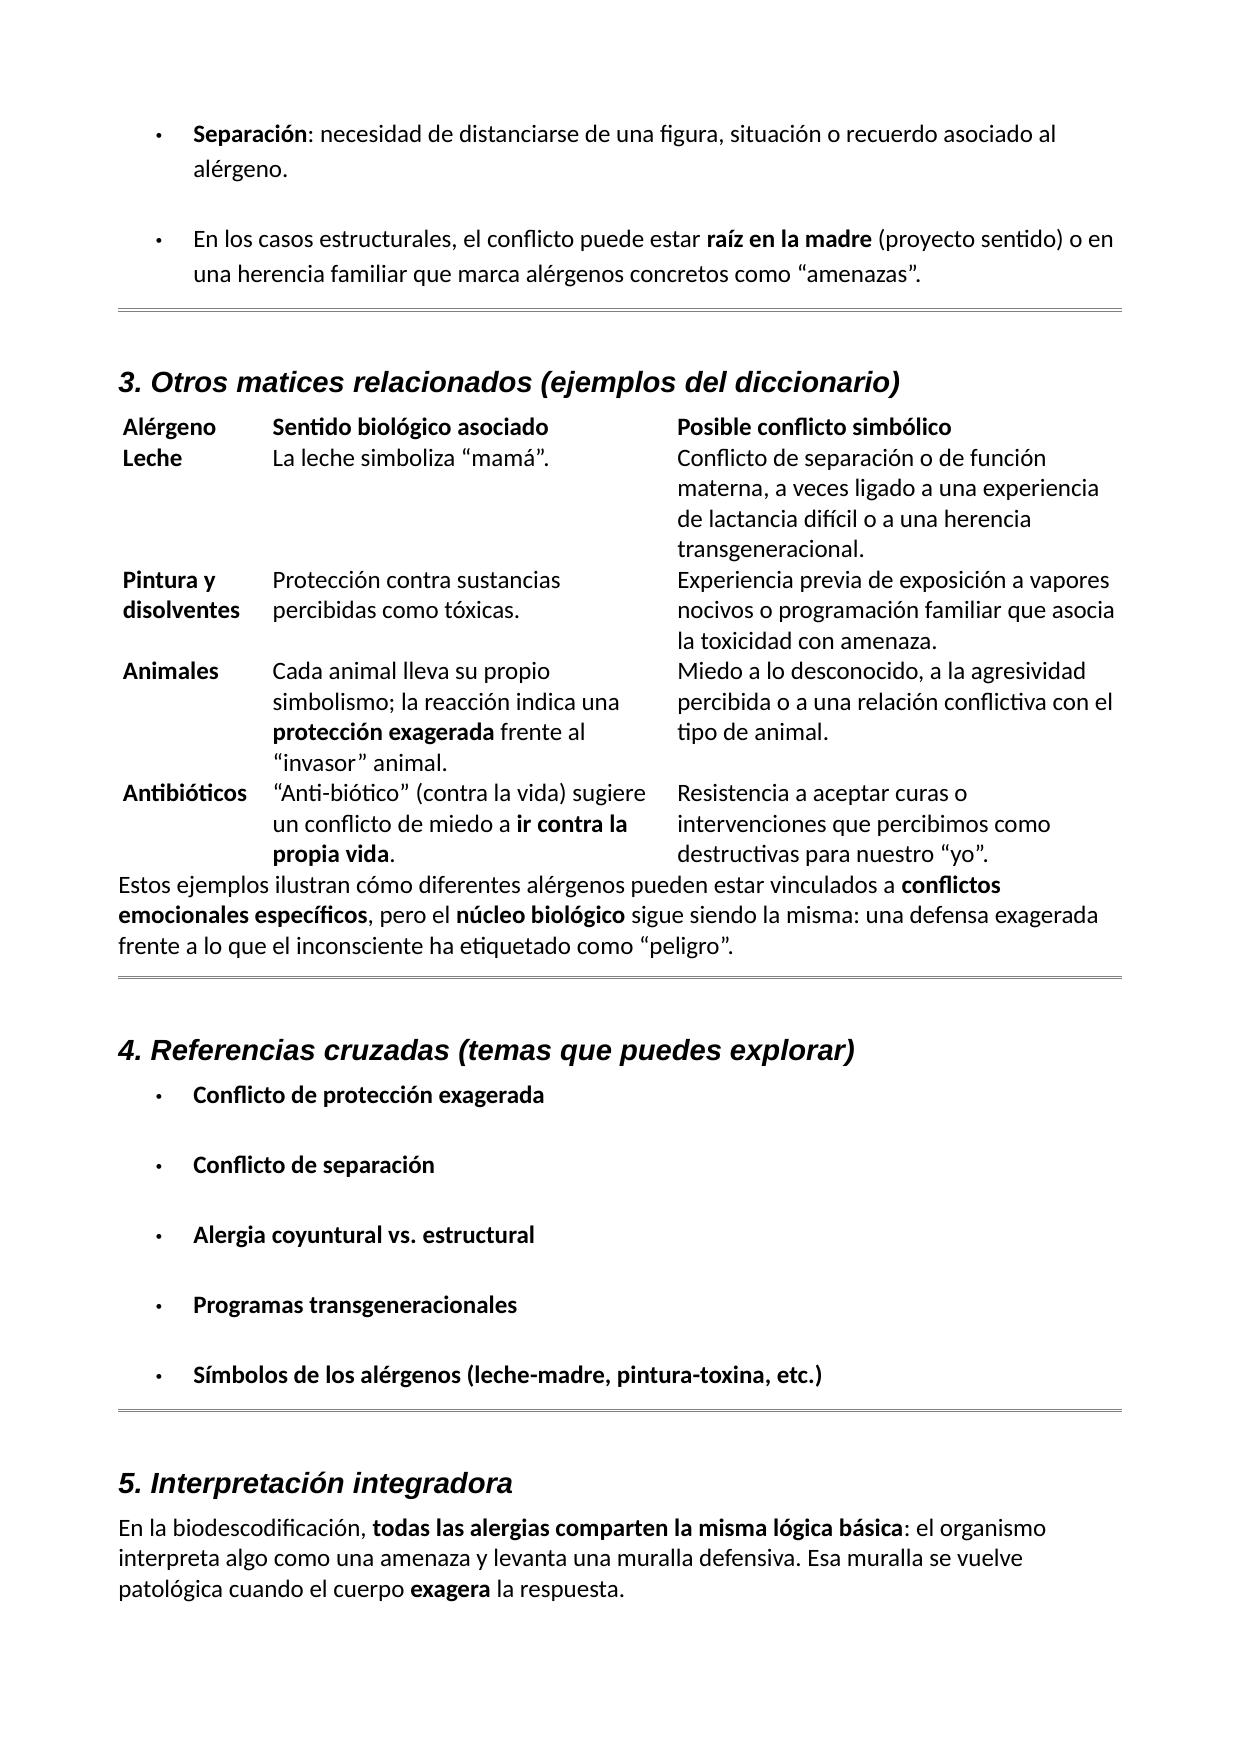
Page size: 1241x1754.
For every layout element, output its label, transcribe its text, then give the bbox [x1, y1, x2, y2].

table_cell Protección contra sustancias percibidas como tóxicas. [268, 564, 672, 655]
table_cell Miedo a lo desconocido, a la agresividad percibida o a una relación conflictiva con el tipo de animal. [673, 655, 1122, 777]
list Separación: necesidad de distanciarse de una figura, situación o recuerdo asociado al alérgeno. [156, 118, 1122, 219]
table_header Posible conflicto simbólico [673, 411, 1122, 442]
table_cell La leche simboliza “mamá”. [268, 442, 672, 564]
table_cell Leche [118, 442, 268, 564]
text Estos ejemplos ilustran cómo diferentes alérgenos pueden estar vinculados a conflictos emocionales específicos, pero el núcleo biológico sigue siendo la misma: una defensa exagerada frente a lo que el inconsciente ha etiquetado como “peligro”. [118, 869, 1122, 961]
subtitle 3. Otros matices relacionados (ejemplos del diccionario) [118, 365, 1122, 399]
list Alergia coyuntural vs. estructural [156, 1219, 1122, 1284]
table_cell “Anti‑biótico” (contra la vida) sugiere un conflicto de miedo a ir contra la propia vida. [268, 778, 672, 869]
list En los casos estructurales, el conflicto puede estar raíz en la madre (proyecto sentido) o en una herencia familiar que marca alérgenos concretos como “amenazas”. [156, 223, 1122, 289]
list Conflicto de protección exagerada [156, 1079, 1122, 1144]
table_cell Pintura y disolventes [118, 564, 268, 655]
table_cell Animales [118, 655, 268, 777]
table_cell Conflicto de separación o de función materna, a veces ligado a una experiencia de lactancia difícil o a una herencia transgeneracional. [673, 442, 1122, 564]
table_header Sentido biológico asociado [268, 411, 672, 442]
table_cell Cada animal lleva su propio simbolismo; la reacción indica una protección exagerada frente al “invasor” animal. [268, 655, 672, 777]
list Símbolos de los alérgenos (leche‑madre, pintura‑toxina, etc.) [156, 1359, 1122, 1389]
text En la biodescodificación, todas las alergias comparten la misma lógica básica: el organismo interpreta algo como una amenaza y levanta una muralla defensiva. Esa muralla se vuelve patológica cuando el cuerpo exagera la respuesta. [118, 1512, 1122, 1603]
table_cell Resistencia a aceptar curas o intervenciones que percibimos como destructivas para nuestro “yo”. [673, 778, 1122, 869]
table_cell Antibióticos [118, 778, 268, 869]
table_header Alérgeno [118, 411, 268, 442]
subtitle 5. Interpretación integradora [118, 1466, 1122, 1499]
subtitle 4. Referencias cruzadas (temas que puedes explorar) [118, 1033, 1122, 1066]
table_cell Experiencia previa de exposición a vapores nocivos o programación familiar que asocia la toxicidad con amenaza. [673, 564, 1122, 655]
list Programas transgeneracionales [156, 1289, 1122, 1354]
list Conflicto de separación [156, 1149, 1122, 1214]
